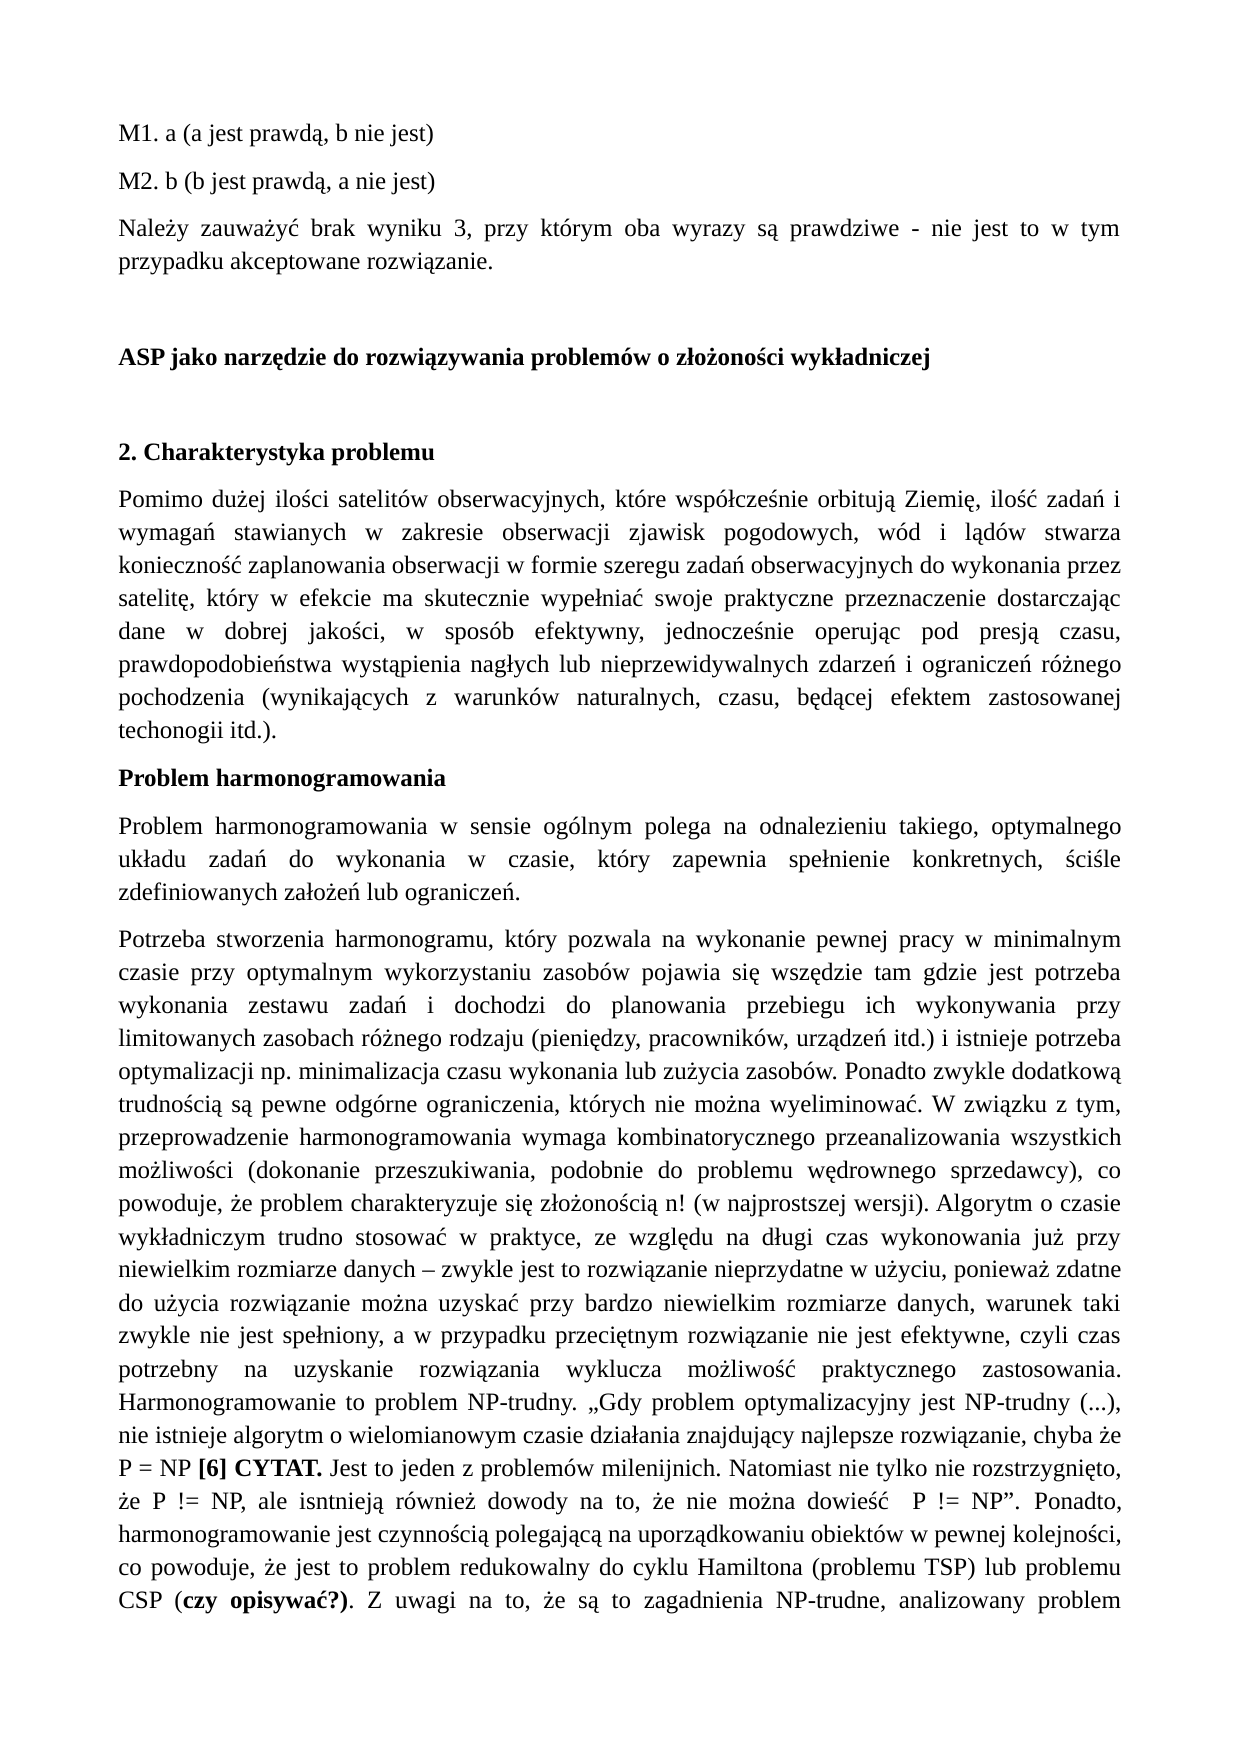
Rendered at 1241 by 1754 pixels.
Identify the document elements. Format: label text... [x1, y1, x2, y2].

text Pomimo dużej ilości satelitów obserwacyjnych, które współcześnie orbitują Ziemię, ilość zadań i wymagań stawianych w zakresie obserwacji zjawisk pogodowych, wód i lądów stwarza konieczność zaplanowania obserwacji w formie szeregu zadań obserwacyjnych do wykonania przez satelitę, który w efekcie ma skutecznie wypełniać swoje praktyczne przeznaczenie dostarczając dane w dobrej jakości, w sposób efektywny, jednocześnie operując pod presją czasu, prawdopodobieństwa wystąpienia nagłych lub nieprzewidywalnych zdarzeń i ograniczeń różnego pochodzenia (wynikających z warunków naturalnych, czasu, będącej efektem zastosowanej techonogii itd.). [118, 484, 1122, 744]
text M1. a (a jest prawdą, b nie jest) [118, 118, 1122, 147]
text Należy zauważyć brak wyniku 3, przy którym oba wyrazy są prawdziwe - nie jest to w tym przypadku akceptowane rozwiązanie. [118, 213, 1122, 275]
text Problem harmonogramowania w sensie ogólnym polega na odnalezieniu takiego, optymalnego układu zadań do wykonania w czasie, który zapewnia spełnienie konkretnych, ściśle zdefiniowanych założeń lub ograniczeń. [118, 811, 1122, 906]
text M2. b (b jest prawdą, a nie jest) [118, 166, 1122, 194]
text Problem harmonogramowania [118, 763, 1122, 792]
text Potrzeba stworzenia harmonogramu, który pozwala na wykonanie pewnej pracy w minimalnym czasie przy optymalnym wykorzystaniu zasobów pojawia się wszędzie tam gdzie jest potrzeba wykonania zestawu zadań i dochodzi do planowania przebiegu ich wykonywania przy limitowanych zasobach różnego rodzaju (pieniędzy, pracowników, urządzeń itd.) i istnieje potrzeba optymalizacji np. minimalizacja czasu wykonania lub zużycia zasobów. Ponadto zwykle dodatkową trudnością są pewne odgórne ograniczenia, których nie można wyeliminować. W związku z tym, przeprowadzenie harmonogramowania wymaga kombinatorycznego przeanalizowania wszystkich możliwości (dokonanie przeszukiwania, podobnie do problemu wędrownego sprzedawcy), co powoduje, że problem charakteryzuje się złożonością n! (w najprostszej wersji). Algorytm o czasie wykładniczym trudno stosować w praktyce, ze względu na długi czas wykonowania już przy niewielkim rozmiarze danych – zwykle jest to rozwiązanie nieprzydatne w użyciu, ponieważ zdatne do użycia rozwiązanie można uzyskać przy bardzo niewielkim rozmiarze danych, warunek taki zwykle nie jest spełniony, a w przypadku przeciętnym rozwiązanie nie jest efektywne, czyli czas potrzebny na uzyskanie rozwiązania wyklucza możliwość praktycznego zastosowania. Harmonogramowanie to problem NP-trudny. „Gdy problem optymalizacyjny jest NP-trudny (...), nie istnieje algorytm o wielomianowym czasie działania znajdujący najlepsze rozwiązanie, chyba że P = NP [6] CYTAT. Jest to jeden z problemów milenijnich. Natomiast nie tylko nie rozstrzygnięto, że P != NP, ale isntnieją również dowody na to, że nie można dowieść P != NP”. Ponadto, harmonogramowanie jest czynnością polegającą na uporządkowaniu obiektów w pewnej kolejności, co powoduje, że jest to problem redukowalny do cyklu Hamiltona (problemu TSP) lub problemu CSP (czy opisywać?). Z uwagi na to, że są to zagadnienia NP-trudne, analizowany problem [118, 924, 1122, 1613]
text ASP jako narzędzie do rozwiązywania problemów o złożoności wykładniczej [118, 342, 1122, 370]
text 2. Charakterystyka problemu [118, 437, 1122, 466]
